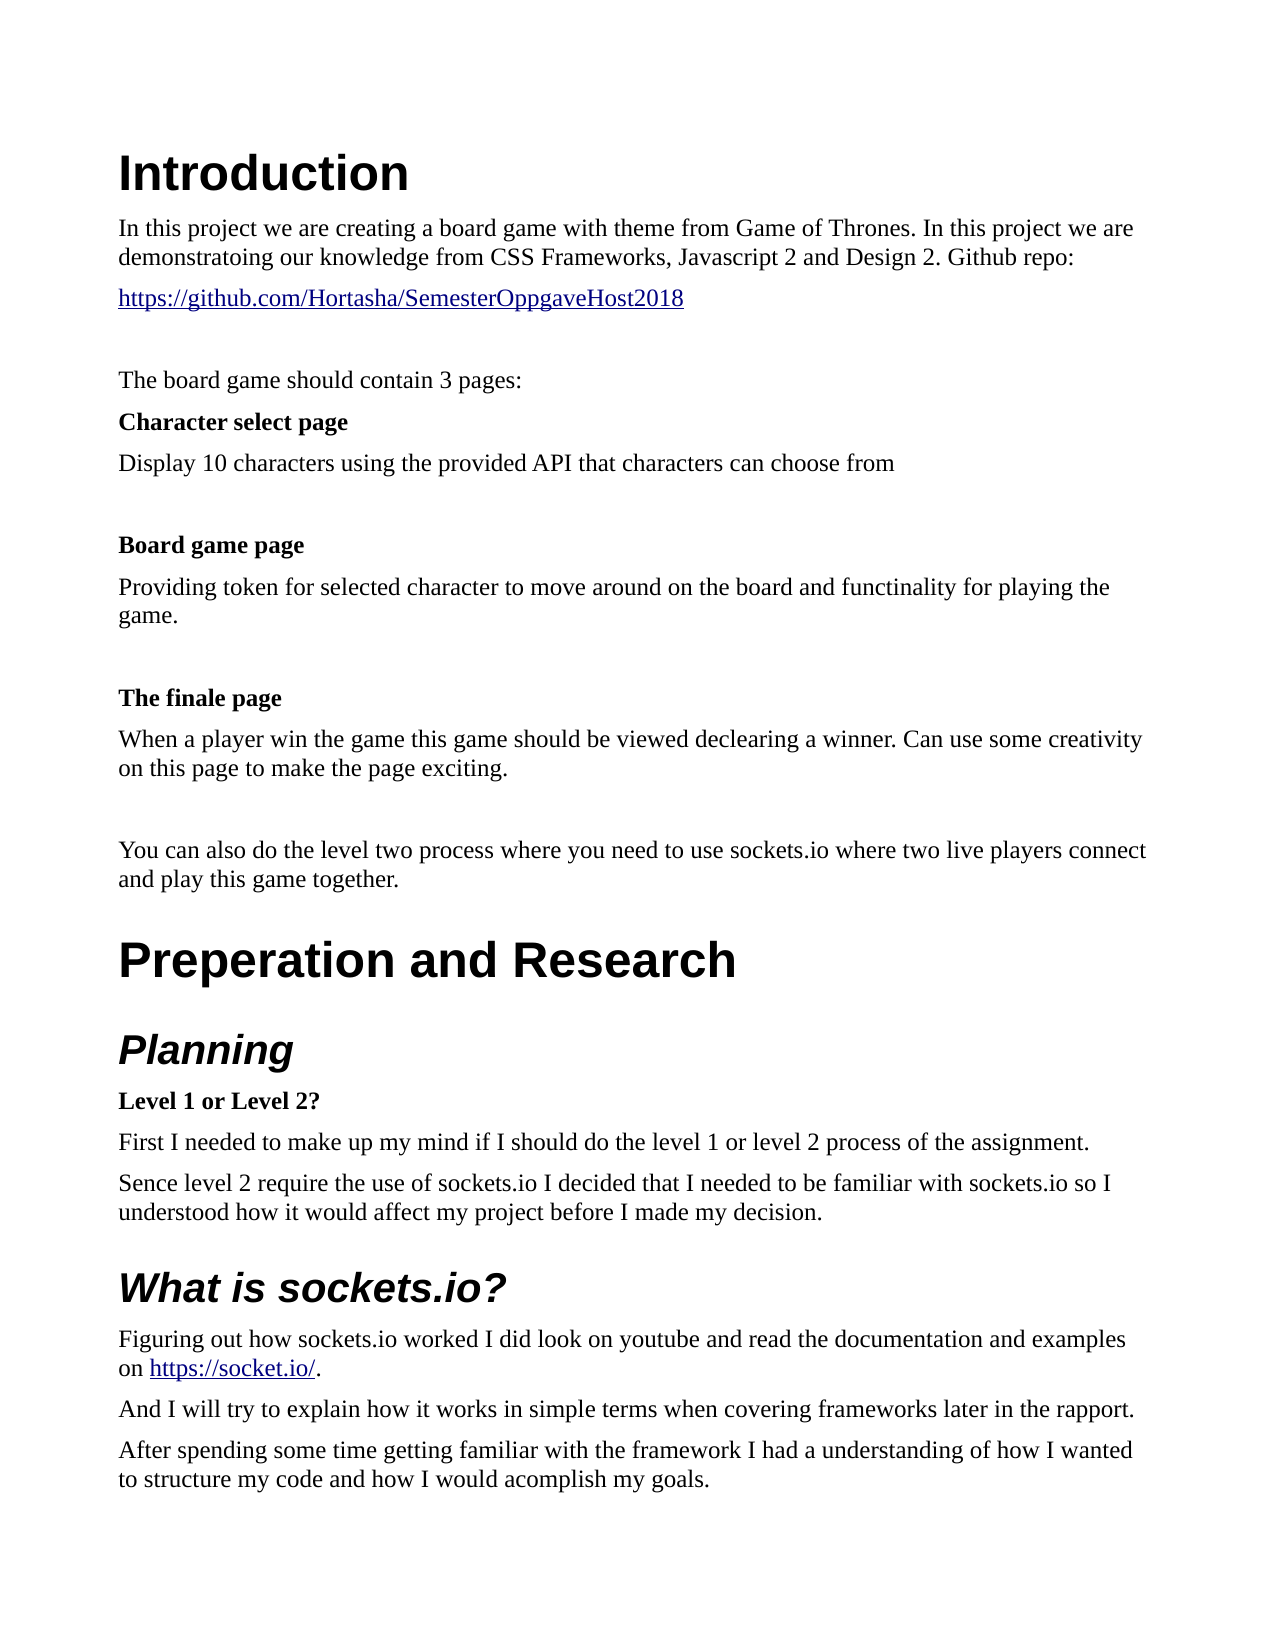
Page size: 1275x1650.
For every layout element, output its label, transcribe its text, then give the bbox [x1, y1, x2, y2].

subtitle Introduction [118, 143, 1157, 201]
text Providing token for selected character to move around on the board and functinality for playing the game. [118, 572, 1157, 629]
text First I needed to make up my mind if I should do the level 1 or level 2 process of the assignment. [118, 1127, 1157, 1156]
text When a player win the game this game should be viewed declearing a winner. Can use some creativity on this page to make the page exciting. [118, 724, 1157, 782]
subtitle Planning [118, 1026, 1157, 1073]
text And I will try to explain how it works in simple terms when covering frameworks later in the rapport. [118, 1394, 1157, 1423]
text Character select page [118, 407, 1157, 436]
text After spending some time getting familiar with the framework I had a understanding of how I wanted to structure my code and how I would acomplish my goals. [118, 1435, 1157, 1493]
text The board game should contain 3 pages: [118, 366, 1157, 394]
text Sence level 2 require the use of sockets.io I decided that I needed to be familiar with sockets.io so I understood how it would affect my project before I made my decision. [118, 1168, 1157, 1226]
text Level 1 or Level 2? [118, 1086, 1157, 1115]
text Board game page [118, 531, 1157, 559]
subtitle What is sockets.io? [118, 1263, 1157, 1311]
text Figuring out how sockets.io worked I did look on youtube and read the documentation and examples on https://socket.io/. [118, 1324, 1157, 1381]
text Display 10 characters using the provided API that characters can choose from [118, 448, 1157, 477]
text You can also do the level two process where you need to use sockets.io where two live players connect and play this game together. [118, 836, 1157, 893]
subtitle Preperation and Research [118, 931, 1157, 988]
text In this project we are creating a board game with theme from Game of Thrones. In this project we are demonstratoing our knowledge from CSS Frameworks, Javascript 2 and Design 2. Github repo: [118, 213, 1157, 271]
text https://github.com/Hortasha/SemesterOppgaveHost2018 [118, 283, 1157, 312]
text The finale page [118, 683, 1157, 712]
